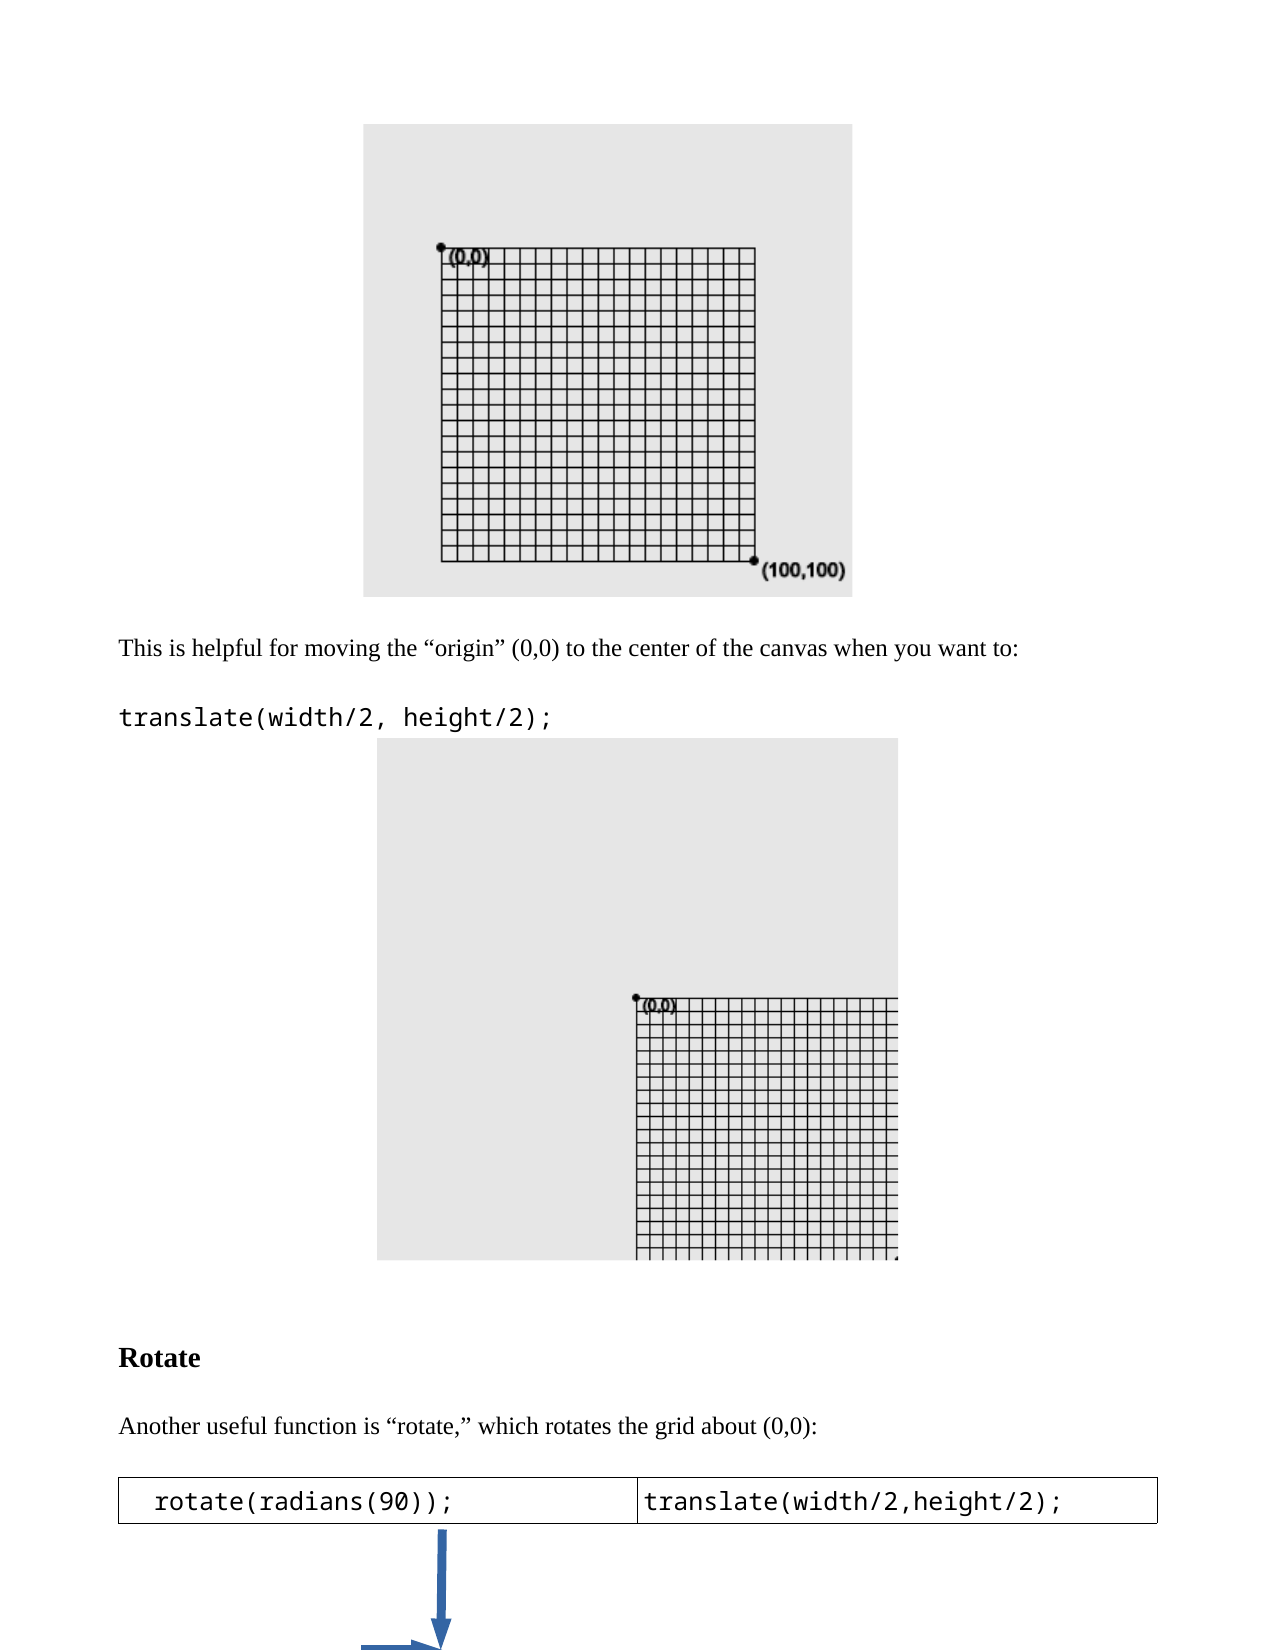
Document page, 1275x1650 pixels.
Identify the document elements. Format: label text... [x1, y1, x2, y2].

table_header translate(width/2,height/2); [638, 1478, 1157, 1523]
text Rotate [118, 1340, 1157, 1373]
text translate(width/2, height/2); [118, 699, 1157, 733]
picture [363, 124, 853, 597]
table_header rotate(radians(90)); [119, 1478, 637, 1523]
picture [377, 738, 899, 1263]
text This is helpful for moving the “origin” (0,0) to the center of the canvas when you want to: [118, 633, 1157, 662]
text Another useful function is “rotate,” which rotates the grid about (0,0): [118, 1411, 1157, 1440]
